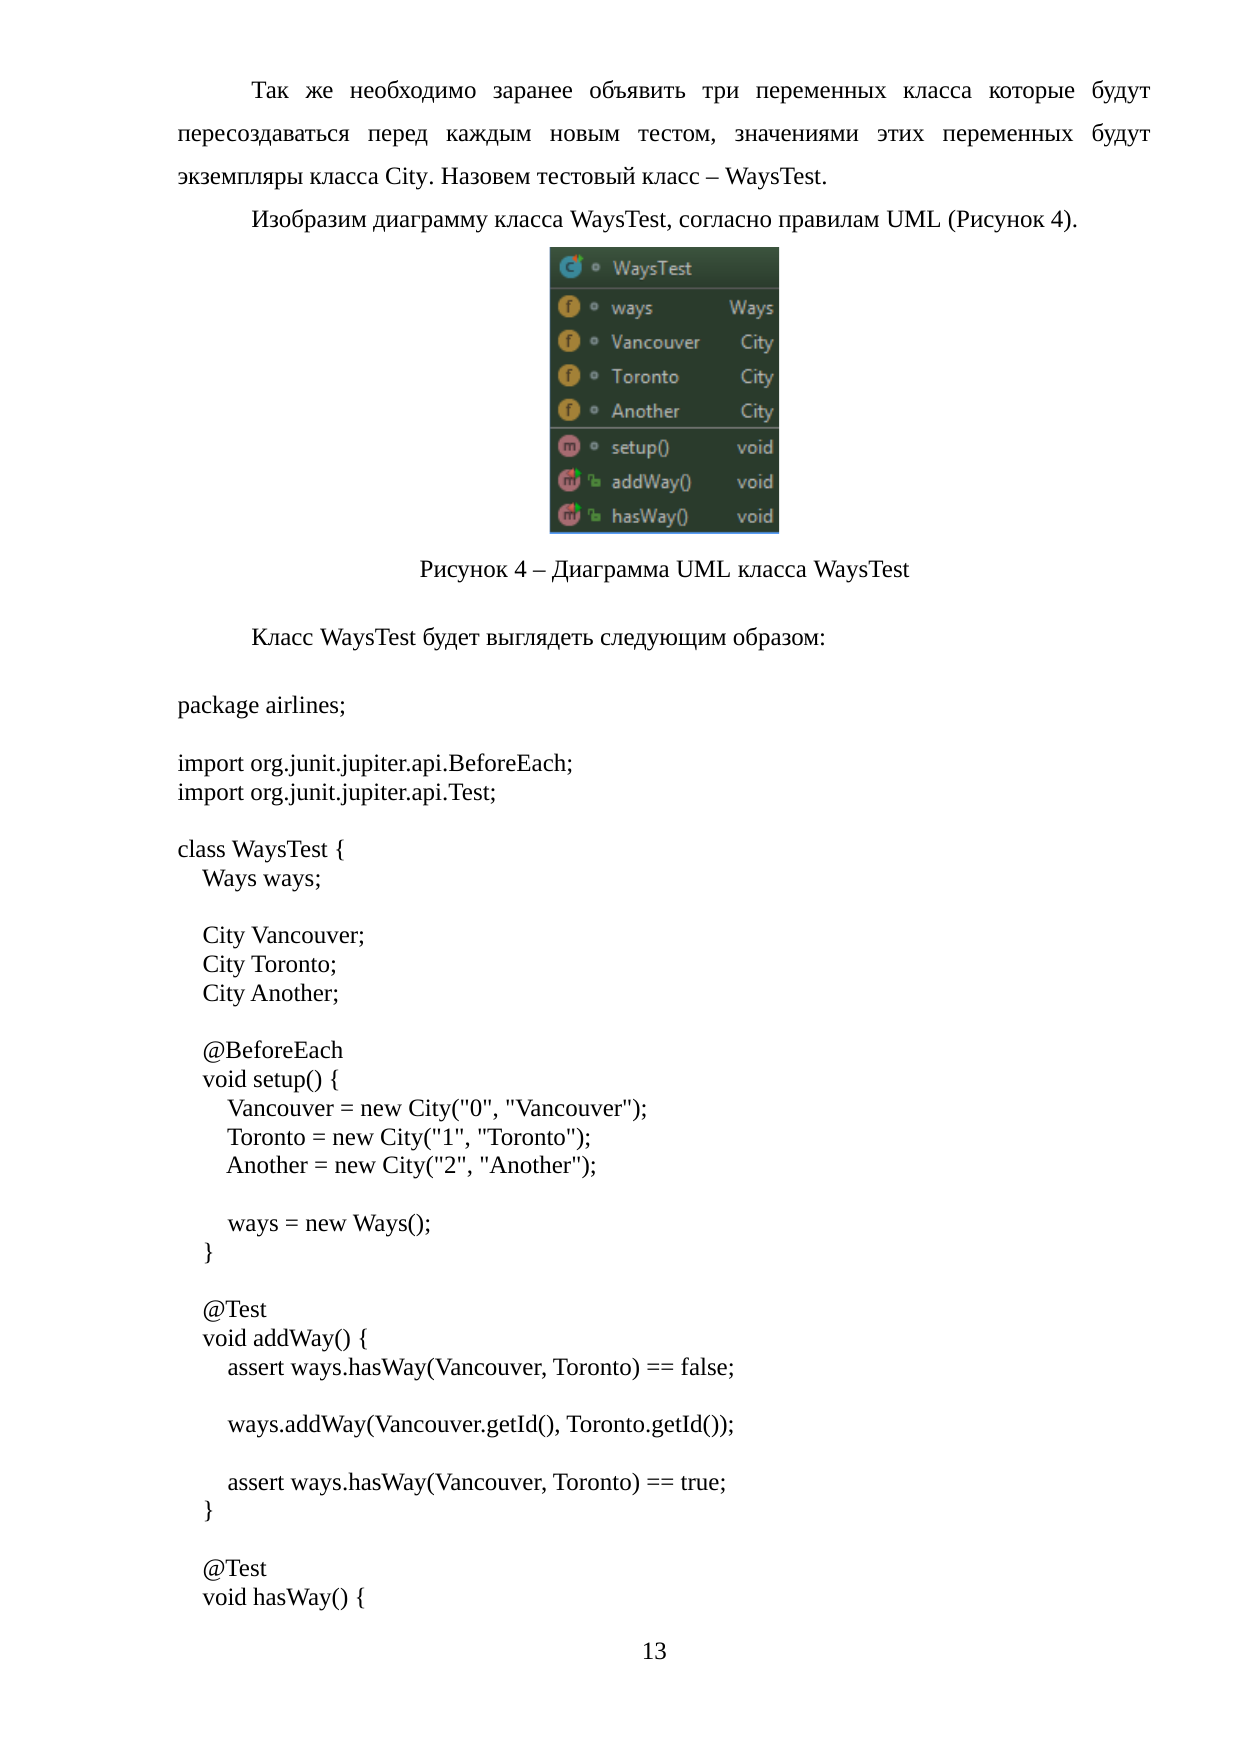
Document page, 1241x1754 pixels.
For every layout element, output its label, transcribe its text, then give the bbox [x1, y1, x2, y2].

text package airlines; import org.junit.jupiter.api.BeforeEach; import org.junit.jupiter.api.Test; class WaysTest { Ways ways; City Vancouver; City Toronto; City Another; @BeforeEach void setup() { Vancouver = new City("0", "Vancouver"); Toronto = new City("1", "Toronto"); Another = new City("2", "Another"); ways = new Ways(); } @Test void addWay() { assert ways.hasWay(Vancouver, Toronto) == false; ways.addWay(Vancouver.getId(), Toronto.getId()); assert ways.hasWay(Vancouver, Toronto) == true; } @Test void hasWay() { [177, 690, 1152, 1610]
text Так же необходимо заранее объявить три переменных класса которые будут пересоздаваться перед каждым новым тестом, значениями этих переменных будут экземпляры класса City. Назовем тестовый класс – WaysTest. [177, 75, 1152, 190]
text Рисунок 4 – Диаграмма UML класса WaysTest [177, 554, 1152, 583]
text Изобразим диаграмму класса WaysTest, согласно правилам UML (Рисунок 4). [177, 204, 1152, 233]
text Класс WaysTest будет выглядеть следующим образом: [177, 622, 1152, 651]
